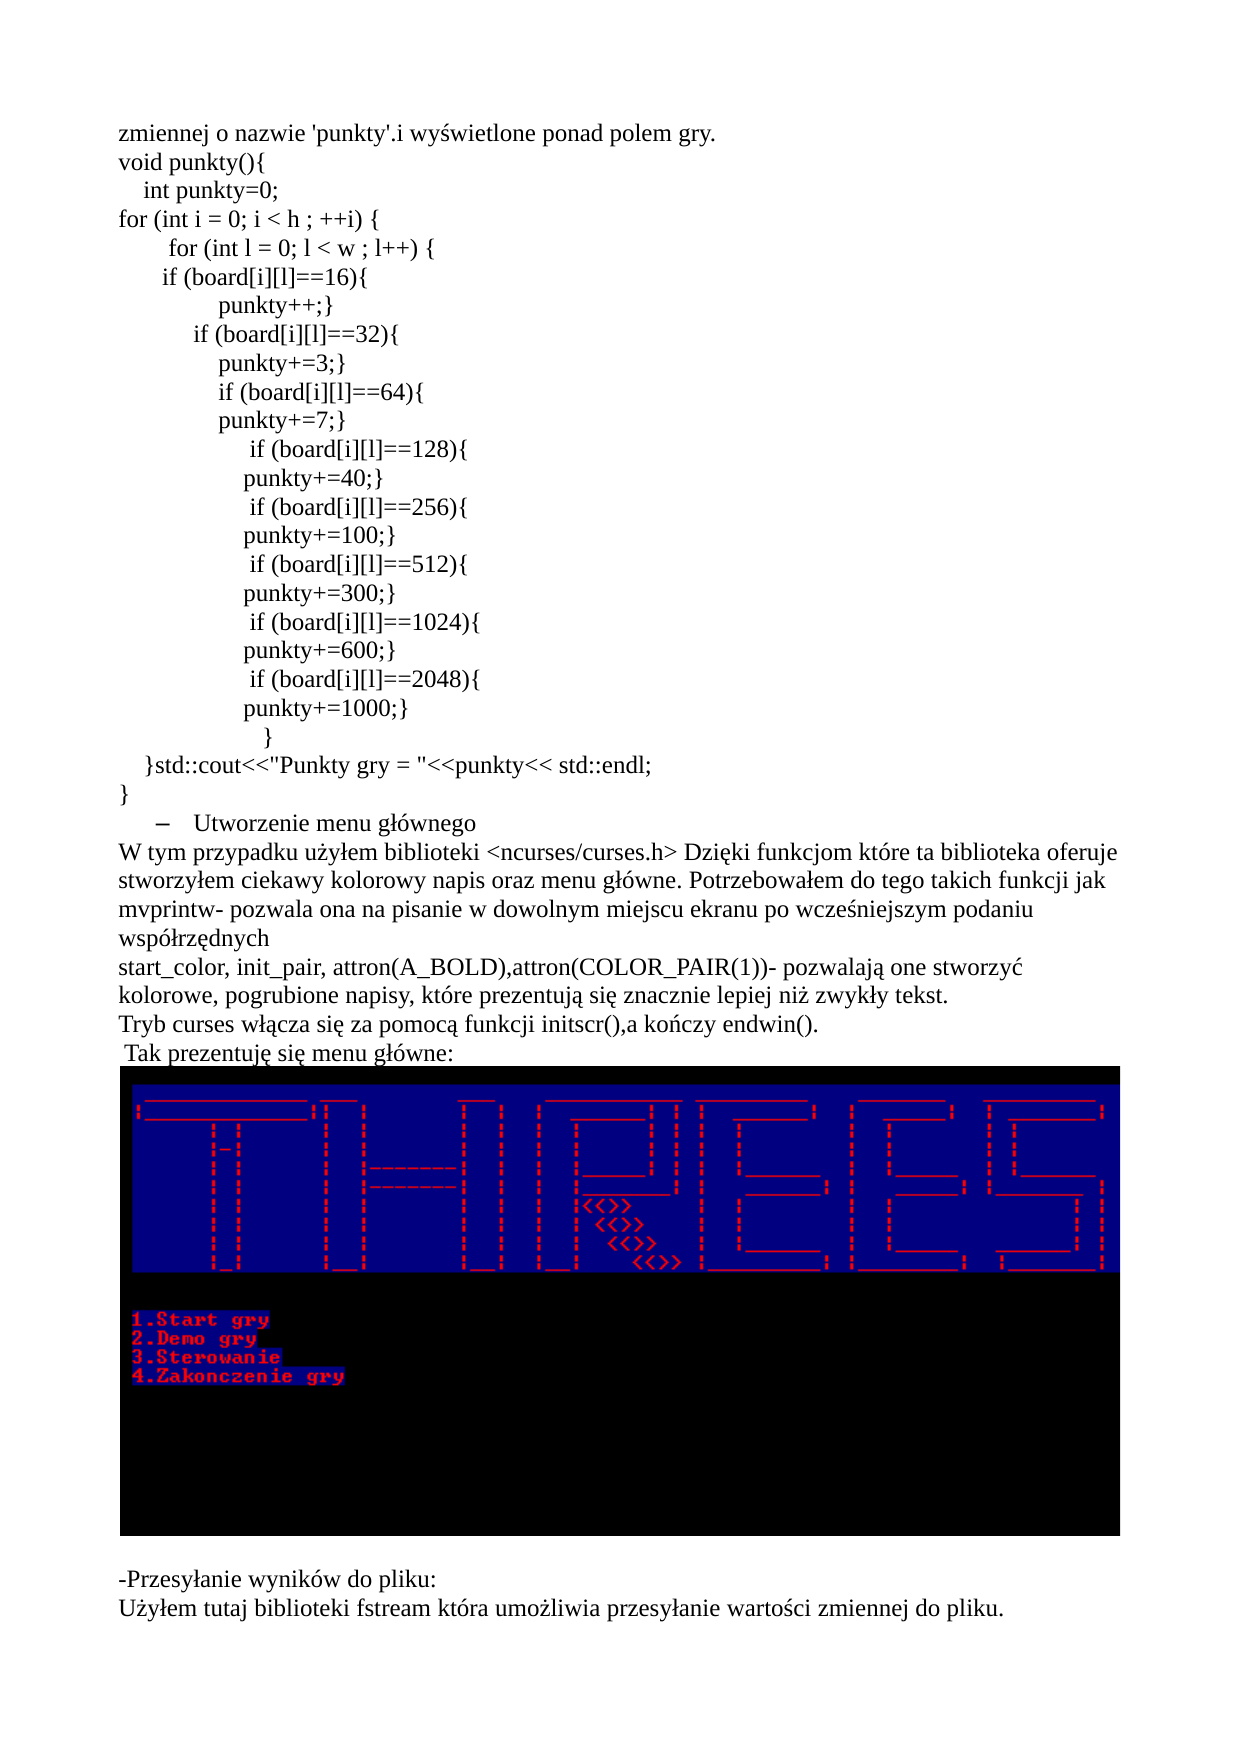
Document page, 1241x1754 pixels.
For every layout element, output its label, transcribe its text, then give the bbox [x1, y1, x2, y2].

text start_color, init_pair, attron(A_BOLD),attron(COLOR_PAIR(1))- pozwalają one stworzyć kolorowe, pogrubione napisy, które prezentują się znacznie lepiej niż zwykły tekst. [118, 952, 1122, 1009]
text if (board[i][l]==64){ [118, 377, 1122, 406]
text punkty+=3;} [118, 348, 1122, 377]
text punkty+=600;} [118, 636, 1122, 664]
text int punkty=0; [118, 176, 1122, 204]
text zmiennej o nazwie 'punkty'.i wyświetlone ponad polem gry. [118, 118, 1122, 147]
text punkty+=7;} [118, 406, 1122, 434]
text -Przesyłanie wyników do pliku: [118, 1564, 1122, 1593]
text if (board[i][l]==256){ [118, 492, 1122, 521]
text if (board[i][l]==16){ [118, 262, 1122, 291]
text Tryb curses włącza się za pomocą funkcji initscr(),a kończy endwin(). [118, 1009, 1122, 1038]
picture [120, 1066, 1121, 1536]
text }std::cout<<"Punkty gry = "<<punkty<< std::endl; [118, 751, 1122, 779]
text W tym przypadku użyłem biblioteki <ncurses/curses.h> Dzięki funkcjom które ta biblioteka oferuje [118, 837, 1122, 866]
text punkty++;} [118, 291, 1122, 319]
text punkty+=300;} [118, 578, 1122, 607]
text } [118, 722, 1122, 751]
text void punkty(){ [118, 147, 1122, 176]
text Tak prezentuję się menu główne: [118, 1038, 1122, 1067]
text if (board[i][l]==32){ [118, 319, 1122, 348]
text punkty+=40;} [118, 463, 1122, 492]
text punkty+=100;} [118, 521, 1122, 549]
text stworzyłem ciekawy kolorowy napis oraz menu główne. Potrzebowałem do tego takich funkcji jak mvprintw- pozwala ona na pisanie w dowolnym miejscu ekranu po wcześniejszym podaniu współrzędnych [118, 866, 1122, 952]
text if (board[i][l]==128){ [118, 434, 1122, 463]
list Utworzenie menu głównego [156, 808, 1122, 837]
text for (int l = 0; l < w ; l++) { [118, 233, 1122, 262]
text if (board[i][l]==1024){ [118, 607, 1122, 636]
text for (int i = 0; i < h ; ++i) { [118, 204, 1122, 233]
text } [118, 779, 1122, 808]
text if (board[i][l]==2048){ [118, 664, 1122, 693]
text punkty+=1000;} [118, 693, 1122, 722]
text if (board[i][l]==512){ [118, 549, 1122, 578]
text Użyłem tutaj biblioteki fstream która umożliwia przesyłanie wartości zmiennej do pliku. [118, 1593, 1122, 1622]
